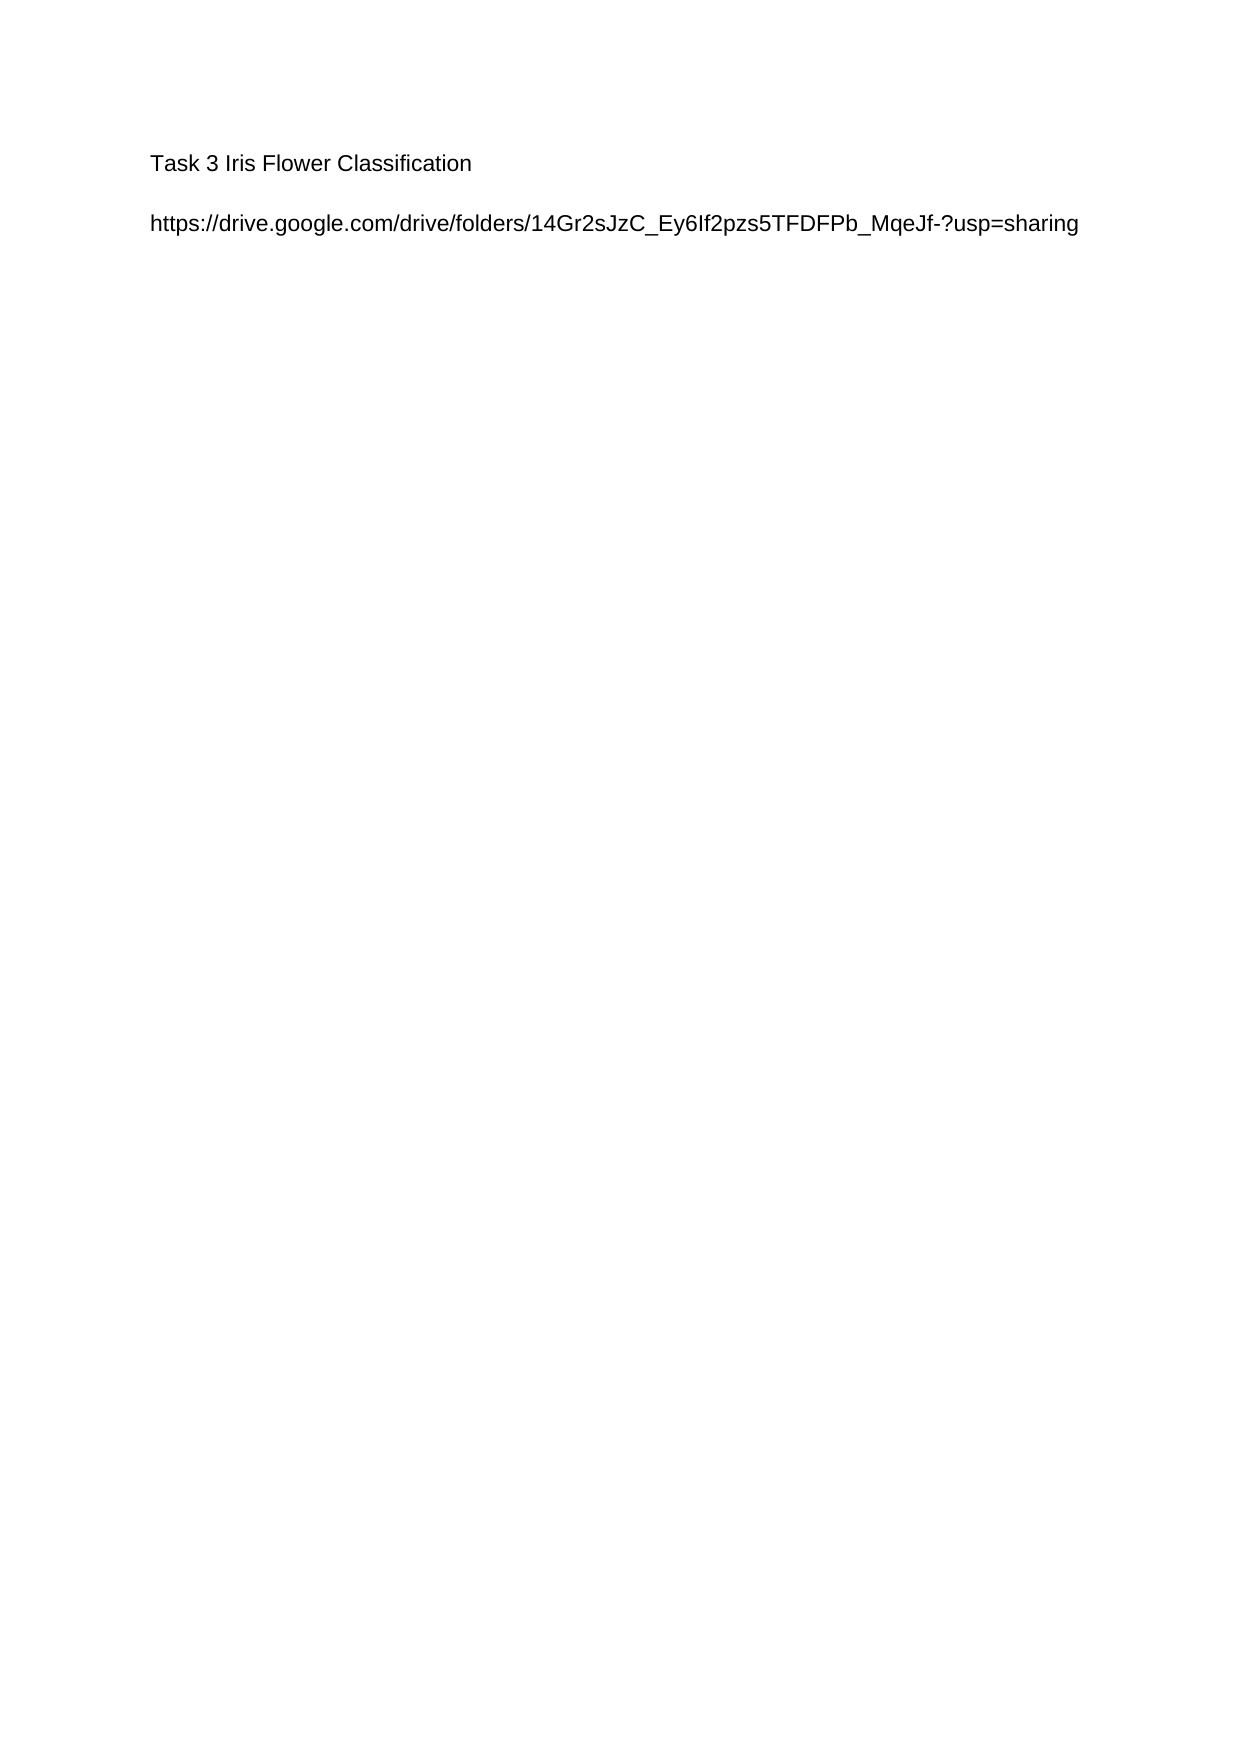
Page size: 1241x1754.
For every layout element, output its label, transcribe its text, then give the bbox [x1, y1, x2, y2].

text https://drive.google.com/drive/folders/14Gr2sJzC_Ey6If2pzs5TFDFPb_MqeJf-?usp=sharing [150, 210, 1090, 237]
text Task 3 Iris Flower Classification [150, 150, 1090, 176]
